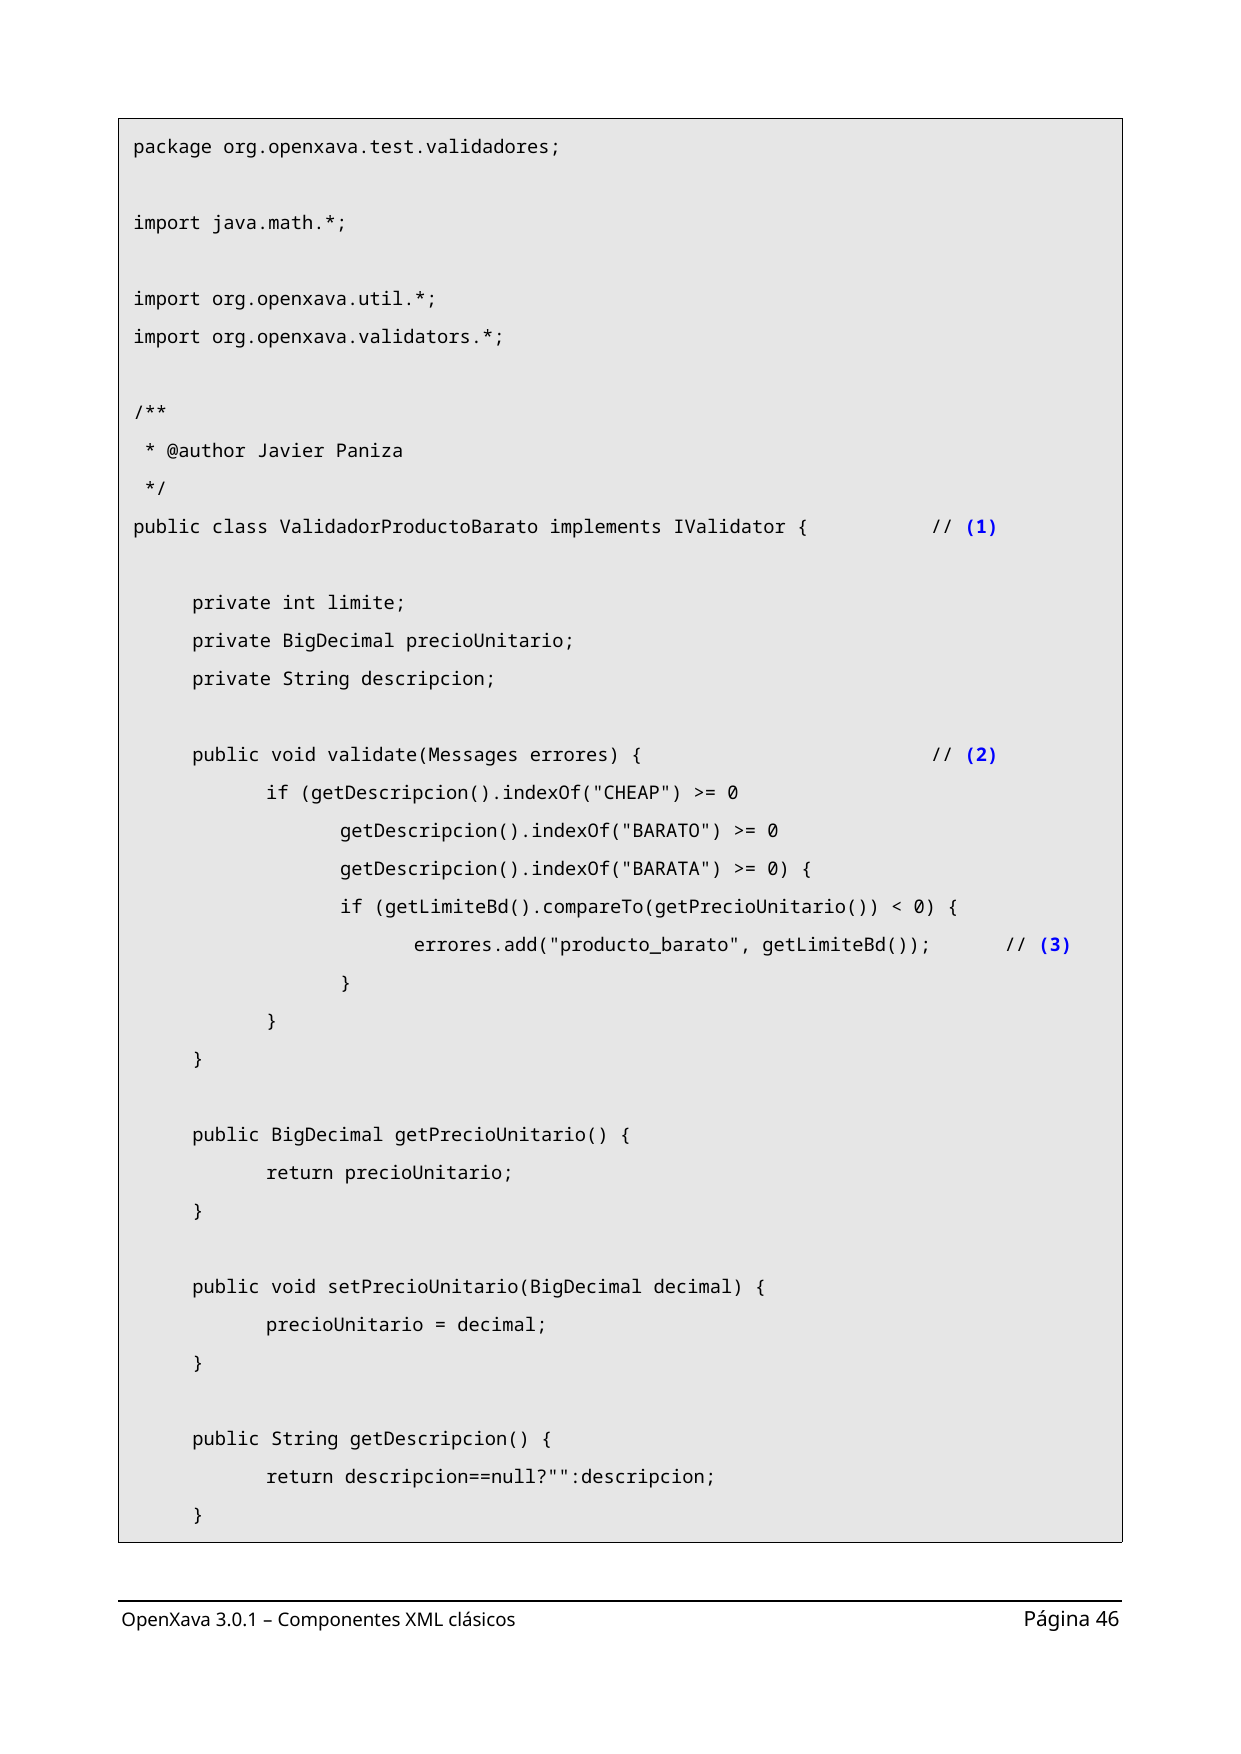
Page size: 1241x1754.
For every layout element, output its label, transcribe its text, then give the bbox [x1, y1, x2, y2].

text /** [119, 384, 1122, 422]
text private int limite; [119, 574, 1122, 612]
text precioUnitario = decimal; [119, 1297, 1122, 1335]
text public BigDecimal getPrecioUnitario() { [119, 1107, 1122, 1145]
text } [119, 1183, 1122, 1221]
text return descripcion==null?"":descripcion; [119, 1449, 1122, 1487]
text public void setPrecioUnitario(BigDecimal decimal) { [119, 1259, 1122, 1297]
text if (getDescripcion().indexOf("CHEAP") >= 0 [119, 764, 1122, 802]
text getDescripcion().indexOf("BARATO") >= 0 [119, 802, 1122, 841]
text return precioUnitario; [119, 1145, 1122, 1183]
text package org.openxava.test.validadores; [119, 119, 1122, 156]
text private BigDecimal precioUnitario; [119, 612, 1122, 650]
text private String descripcion; [119, 650, 1122, 688]
text } [119, 954, 1122, 993]
text } [119, 993, 1122, 1031]
text */ [119, 460, 1122, 498]
text * @author Javier Paniza [119, 422, 1122, 460]
text public void validate(Messages errores) { // (2) [119, 726, 1122, 764]
text import org.openxava.validators.*; [119, 308, 1122, 346]
text import org.openxava.util.*; [119, 270, 1122, 308]
text if (getLimiteBd().compareTo(getPrecioUnitario()) < 0) { [119, 878, 1122, 917]
text } [119, 1487, 1122, 1542]
text } [119, 1335, 1122, 1373]
text getDescripcion().indexOf("BARATA") >= 0) { [119, 841, 1122, 878]
text import java.math.*; [119, 194, 1122, 232]
text } [119, 1031, 1122, 1069]
text public class ValidadorProductoBarato implements IValidator { // (1) [119, 498, 1122, 536]
text errores.add("producto_barato", getLimiteBd()); // (3) [119, 917, 1122, 954]
text public String getDescripcion() { [119, 1411, 1122, 1449]
